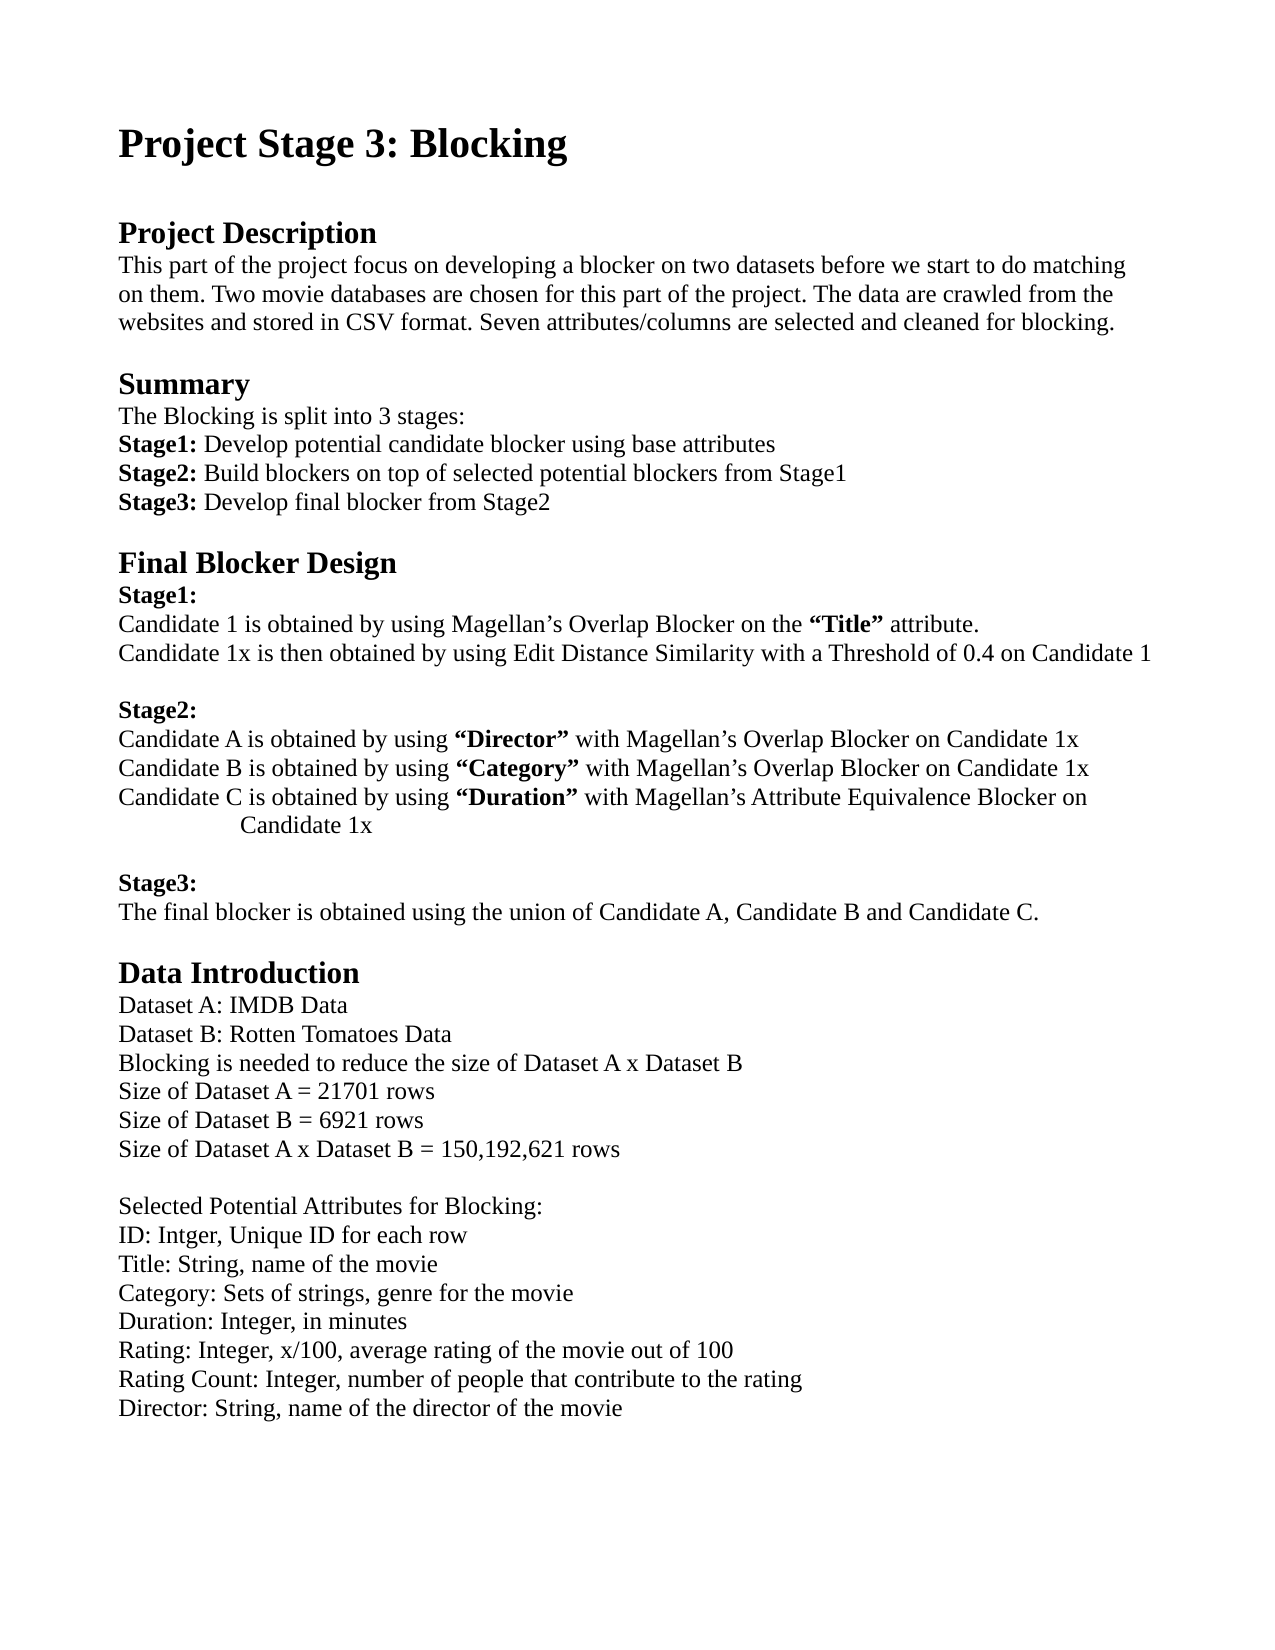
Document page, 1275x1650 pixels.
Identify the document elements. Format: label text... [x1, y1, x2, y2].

text Dataset A: IMDB Data [118, 990, 1157, 1019]
text Candidate A is obtained by using “Director” with Magellan’s Overlap Blocker on Candidate 1x [118, 724, 1157, 753]
text Stage2: Build blockers on top of selected potential blockers from Stage1 [118, 458, 1157, 487]
text ID: Intger, Unique ID for each row [118, 1220, 1157, 1249]
text Stage3: [118, 868, 1157, 897]
text Project Description [118, 214, 1157, 250]
text The final blocker is obtained using the union of Candidate A, Candidate B and Candidate C. [118, 897, 1157, 926]
text Director: String, name of the director of the movie [118, 1393, 1157, 1421]
text Duration: Integer, in minutes [118, 1306, 1157, 1335]
text Dataset B: Rotten Tomatoes Data [118, 1019, 1157, 1048]
text Candidate C is obtained by using “Duration” with Magellan’s Attribute Equivalence Blocker on Candidate 1x [118, 782, 1157, 839]
text Candidate 1x is then obtained by using Edit Distance Similarity with a Threshold of 0.4 on Candidate 1 [118, 638, 1157, 667]
text Size of Dataset A = 21701 rows [118, 1076, 1157, 1105]
text Size of Dataset B = 6921 rows [118, 1105, 1157, 1134]
text Blocking is needed to reduce the size of Dataset A x Dataset B [118, 1048, 1157, 1076]
text Summary [118, 365, 1157, 401]
text Stage1: Develop potential candidate blocker using base attributes [118, 429, 1157, 458]
text Selected Potential Attributes for Blocking: [118, 1191, 1157, 1220]
text Category: Sets of strings, genre for the movie [118, 1278, 1157, 1306]
text Rating: Integer, x/100, average rating of the movie out of 100 [118, 1335, 1157, 1364]
text Data Introduction [118, 954, 1157, 990]
text Rating Count: Integer, number of people that contribute to the rating [118, 1364, 1157, 1393]
text Title: String, name of the movie [118, 1249, 1157, 1278]
text Stage3: Develop final blocker from Stage2 [118, 487, 1157, 516]
text Final Blocker Design [118, 544, 1157, 581]
text Candidate B is obtained by using “Category” with Magellan’s Overlap Blocker on Candidate 1x [118, 753, 1157, 782]
text Project Stage 3: Blocking [118, 118, 1157, 166]
text Stage2: [118, 696, 1157, 724]
text This part of the project focus on developing a blocker on two datasets before we start to do matching on them. Two movie databases are chosen for this part of the project. The data are crawled from the websites and stored in CSV format. Seven attributes/columns are selected and cleaned for blocking. [118, 250, 1157, 336]
text Stage1: [118, 581, 1157, 609]
text Size of Dataset A x Dataset B = 150,192,621 rows [118, 1134, 1157, 1163]
text The Blocking is split into 3 stages: [118, 401, 1157, 429]
text Candidate 1 is obtained by using Magellan’s Overlap Blocker on the “Title” attribute. [118, 609, 1157, 638]
